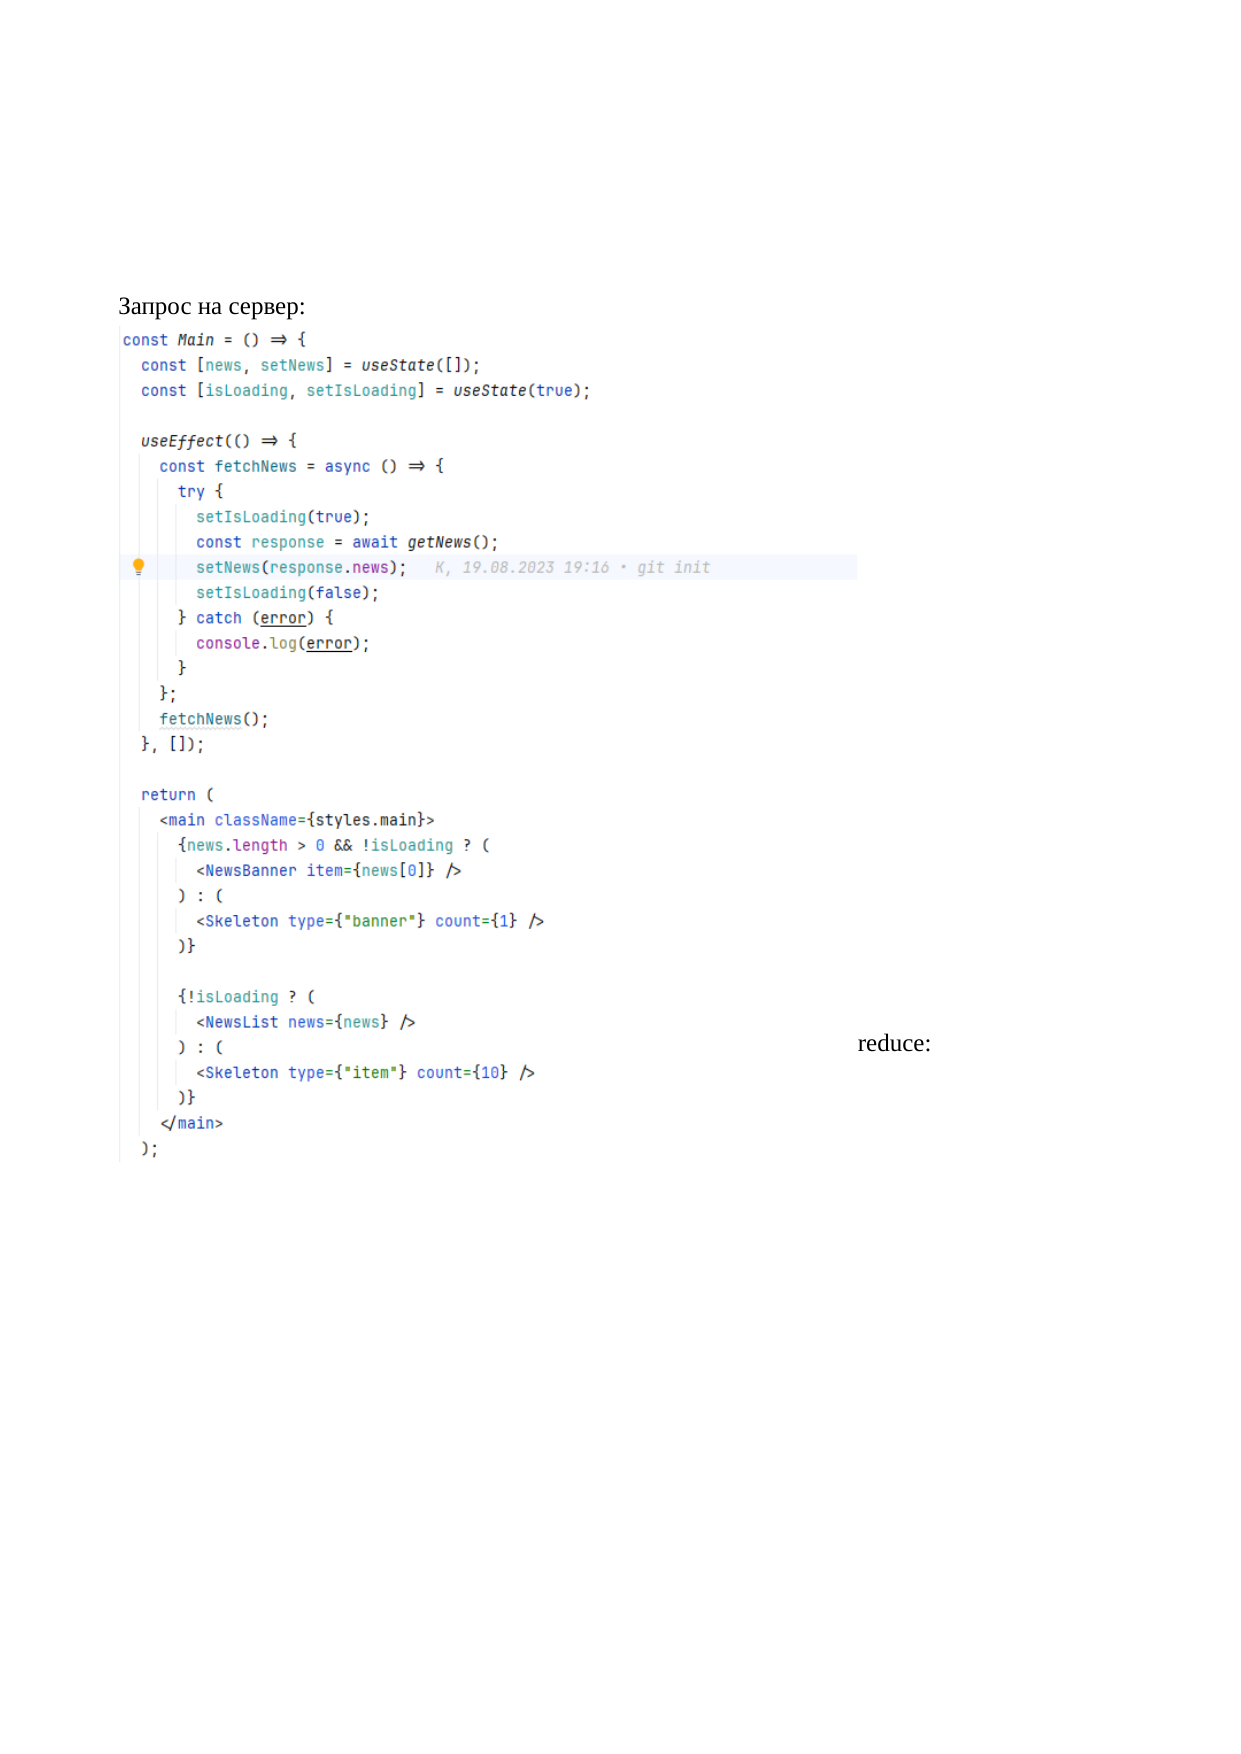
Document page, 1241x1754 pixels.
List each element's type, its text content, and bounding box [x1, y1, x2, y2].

text Запрос на сервер: [118, 291, 1122, 320]
text reduce: [858, 1028, 1122, 1057]
picture [118, 326, 858, 1162]
